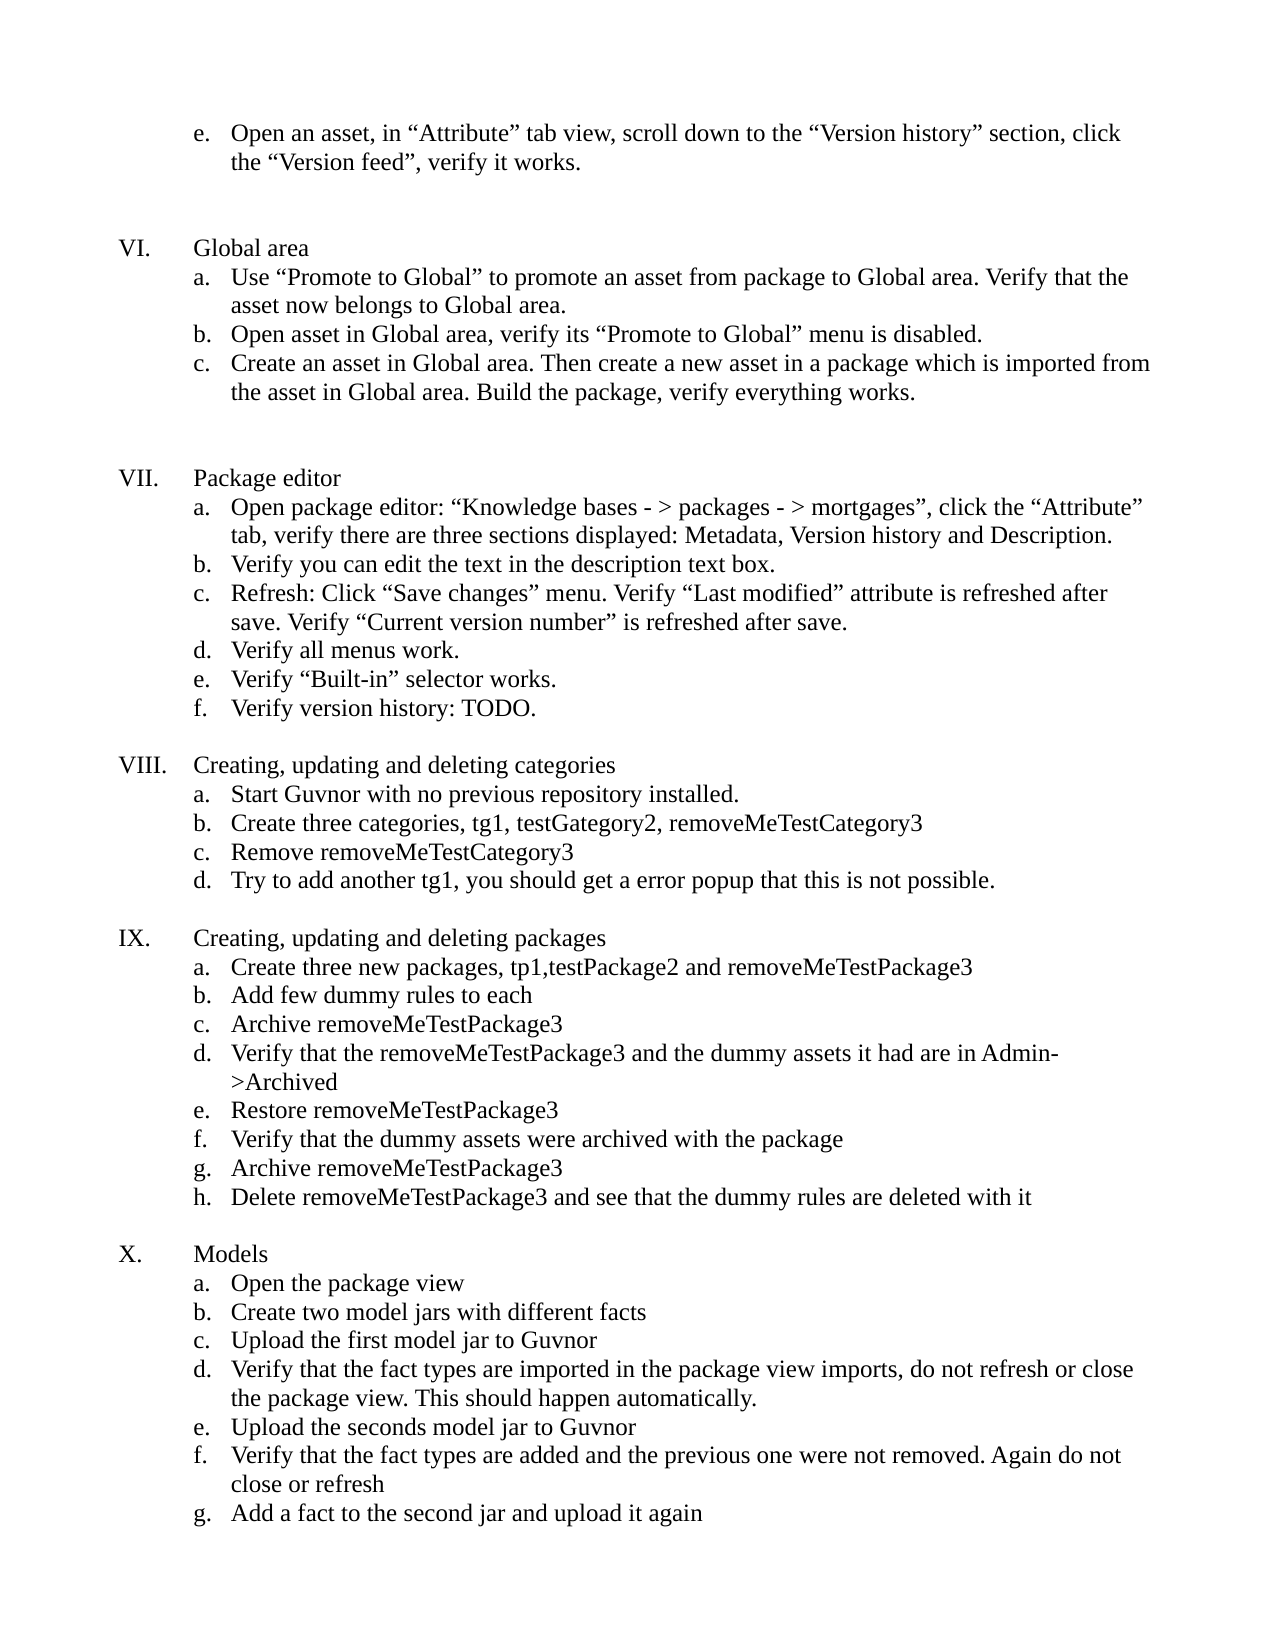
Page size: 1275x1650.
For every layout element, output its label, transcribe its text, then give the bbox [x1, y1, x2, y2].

list Refresh: Click “Save changes” menu. Verify “Last modified” attribute is refreshed after save. Verify “Current version number” is refreshed after save. [193, 578, 1157, 636]
list Global area [118, 233, 1157, 262]
list Creating, updating and deleting packages [118, 923, 1157, 952]
list Verify that the fact types are added and the previous one were not removed. Again do not close or refresh [193, 1441, 1157, 1498]
list Create an asset in Global area. Then create a new asset in a package which is imported from the asset in Global area. Build the package, verify everything works. [193, 348, 1157, 406]
list Add few dummy rules to each [193, 981, 1157, 1009]
list Verify you can edit the text in the description text box. [193, 549, 1157, 578]
list Verify version history: TODO. [193, 693, 1157, 722]
list Open the package view [193, 1268, 1157, 1297]
list Upload the first model jar to Guvnor [193, 1326, 1157, 1354]
list Open asset in Global area, verify its “Promote to Global” menu is disabled. [193, 319, 1157, 348]
list Verify that the fact types are imported in the package view imports, do not refresh or close the package view. This should happen automatically. [193, 1354, 1157, 1412]
list Start Guvnor with no previous repository installed. [193, 779, 1157, 808]
list Upload the seconds model jar to Guvnor [193, 1412, 1157, 1441]
list Open package editor: “Knowledge bases - > packages - > mortgages”, click the “Attribute” tab, verify there are three sections displayed: Metadata, Version history and Description. [193, 492, 1157, 549]
list Archive removeMeTestPackage3 [193, 1153, 1157, 1182]
list Open an asset, in “Attribute” tab view, scroll down to the “Version history” section, click the “Version feed”, verify it works. [193, 118, 1157, 176]
list Models [118, 1239, 1157, 1268]
list Restore removeMeTestPackage3 [193, 1096, 1157, 1124]
list Create three categories, tg1, testGategory2, removeMeTestCategory3 [193, 808, 1157, 837]
list Delete removeMeTestPackage3 and see that the dummy rules are deleted with it [193, 1182, 1157, 1211]
list Create two model jars with different facts [193, 1297, 1157, 1326]
list Verify that the dummy assets were archived with the package [193, 1124, 1157, 1153]
list Package editor [118, 463, 1157, 492]
list Archive removeMeTestPackage3 [193, 1009, 1157, 1038]
list Verify all menus work. [193, 636, 1157, 664]
list Create three new packages, tp1,testPackage2 and removeMeTestPackage3 [193, 952, 1157, 981]
list Creating, updating and deleting categories [118, 751, 1157, 779]
list Remove removeMeTestCategory3 [193, 837, 1157, 866]
list Try to add another tg1, you should get a error popup that this is not possible. [193, 866, 1157, 894]
list Use “Promote to Global” to promote an asset from package to Global area. Verify that the asset now belongs to Global area. [193, 262, 1157, 319]
list Verify that the removeMeTestPackage3 and the dummy assets it had are in Admin->Archived [193, 1038, 1157, 1096]
list Verify “Built-in” selector works. [193, 664, 1157, 693]
list Add a fact to the second jar and upload it again [193, 1498, 1157, 1527]
